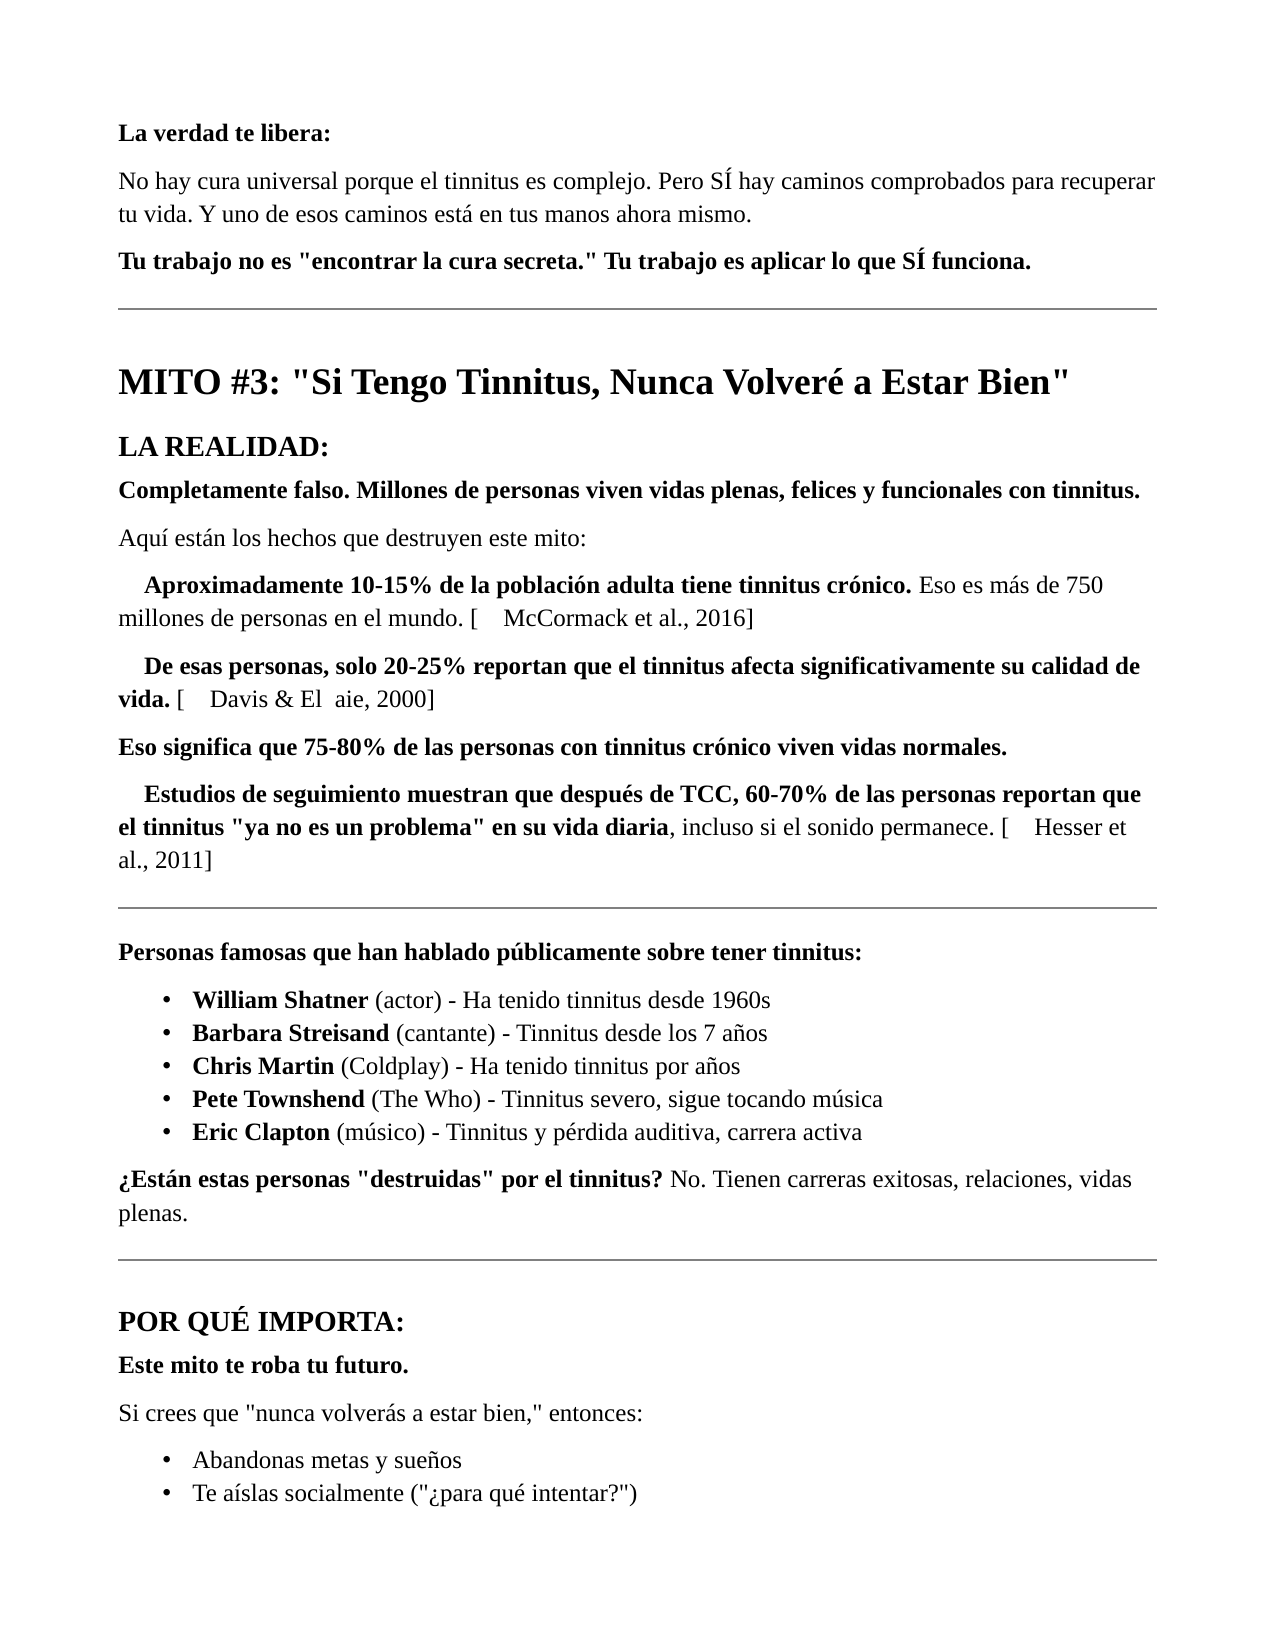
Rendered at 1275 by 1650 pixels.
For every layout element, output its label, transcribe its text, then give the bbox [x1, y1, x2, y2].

text Completamente falso. Millones de personas viven vidas plenas, felices y funcionales con tinnitus. [118, 475, 1157, 504]
text Aquí están los hechos que destruyen este mito: [118, 523, 1157, 552]
list Chris Martin (Coldplay) - Ha tenido tinnitus por años [162, 1051, 1157, 1080]
text Eso significa que 75-80% de las personas con tinnitus crónico viven vidas normales. [118, 732, 1157, 761]
text Si crees que "nunca volverás a estar bien," entonces: [118, 1398, 1157, 1426]
subtitle LA REALIDAD: [118, 429, 1157, 463]
text ✅ Estudios de seguimiento muestran que después de TCC, 60-70% de las personas reportan que el tinnitus "ya no es un problema" en su vida diaria, incluso si el sonido permanece. [ Hesser et al., 2011] [118, 779, 1157, 874]
list Pete Townshend (The Who) - Tinnitus severo, sigue tocando música [162, 1084, 1157, 1113]
list Barbara Streisand (cantante) - Tinnitus desde los 7 años [162, 1018, 1157, 1047]
text ¿Están estas personas "destruidas" por el tinnitus? No. Tienen carreras exitosas, relaciones, vidas plenas. [118, 1164, 1157, 1226]
text No hay cura universal porque el tinnitus es complejo. Pero SÍ hay caminos comprobados para recuperar tu vida. Y uno de esos caminos está en tus manos ahora mismo. [118, 166, 1157, 227]
subtitle POR QUÉ IMPORTA: [118, 1304, 1157, 1338]
subtitle MITO #3: "Si Tengo Tinnitus, Nunca Volveré a Estar Bien" [118, 359, 1157, 402]
list Eric Clapton (músico) - Tinnitus y pérdida auditiva, carrera activa [162, 1117, 1157, 1146]
text ✅ Aproximadamente 10-15% de la población adulta tiene tinnitus crónico. Eso es más de 750 millones de personas en el mundo. [ McCormack et al., 2016] [118, 571, 1157, 632]
text La verdad te libera: [118, 118, 1157, 147]
text Este mito te roba tu futuro. [118, 1350, 1157, 1379]
text Tu trabajo no es "encontrar la cura secreta." Tu trabajo es aplicar lo que SÍ funciona. [118, 246, 1157, 275]
text ✅ De esas personas, solo 20-25% reportan que el tinnitus afecta significativamente su calidad de vida. [ Davis & El aie, 2000] [118, 651, 1157, 713]
list Abandonas metas y sueños [162, 1445, 1157, 1474]
list Te aíslas socialmente ("¿para qué intentar?") [162, 1478, 1157, 1507]
list William Shatner (actor) - Ha tenido tinnitus desde 1960s [162, 985, 1157, 1014]
text Personas famosas que han hablado públicamente sobre tener tinnitus: [118, 937, 1157, 966]
